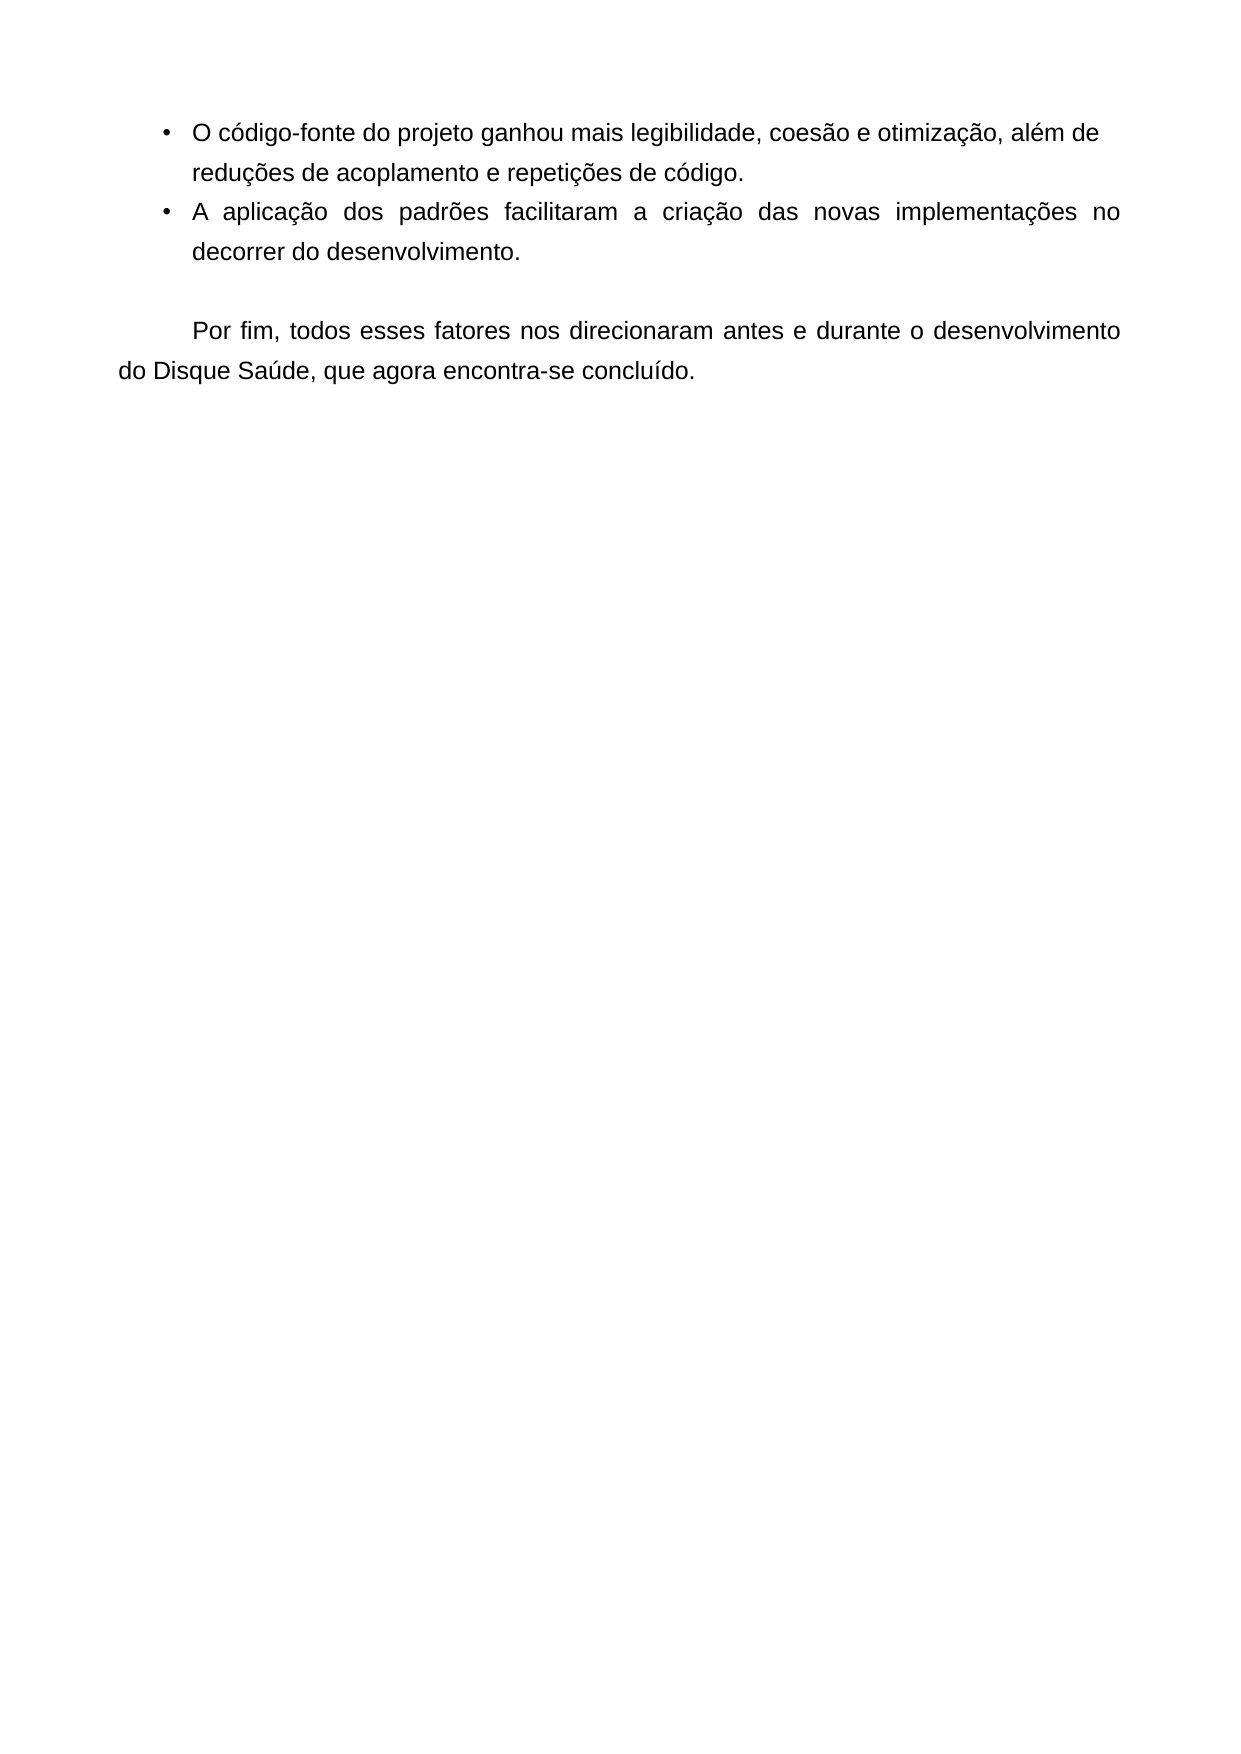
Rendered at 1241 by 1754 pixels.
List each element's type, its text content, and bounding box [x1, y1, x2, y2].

text Por fim, todos esses fatores nos direcionaram antes e durante o desenvolvimento do Disque Saúde, que agora encontra-se concluído. [118, 316, 1122, 384]
list A aplicação dos padrões facilitaram a criação das novas implementações no decorrer do desenvolvimento. [162, 197, 1122, 266]
list O código-fonte do projeto ganhou mais legibilidade, coesão e otimização, além de reduções de acoplamento e repetições de código. [162, 118, 1122, 187]
